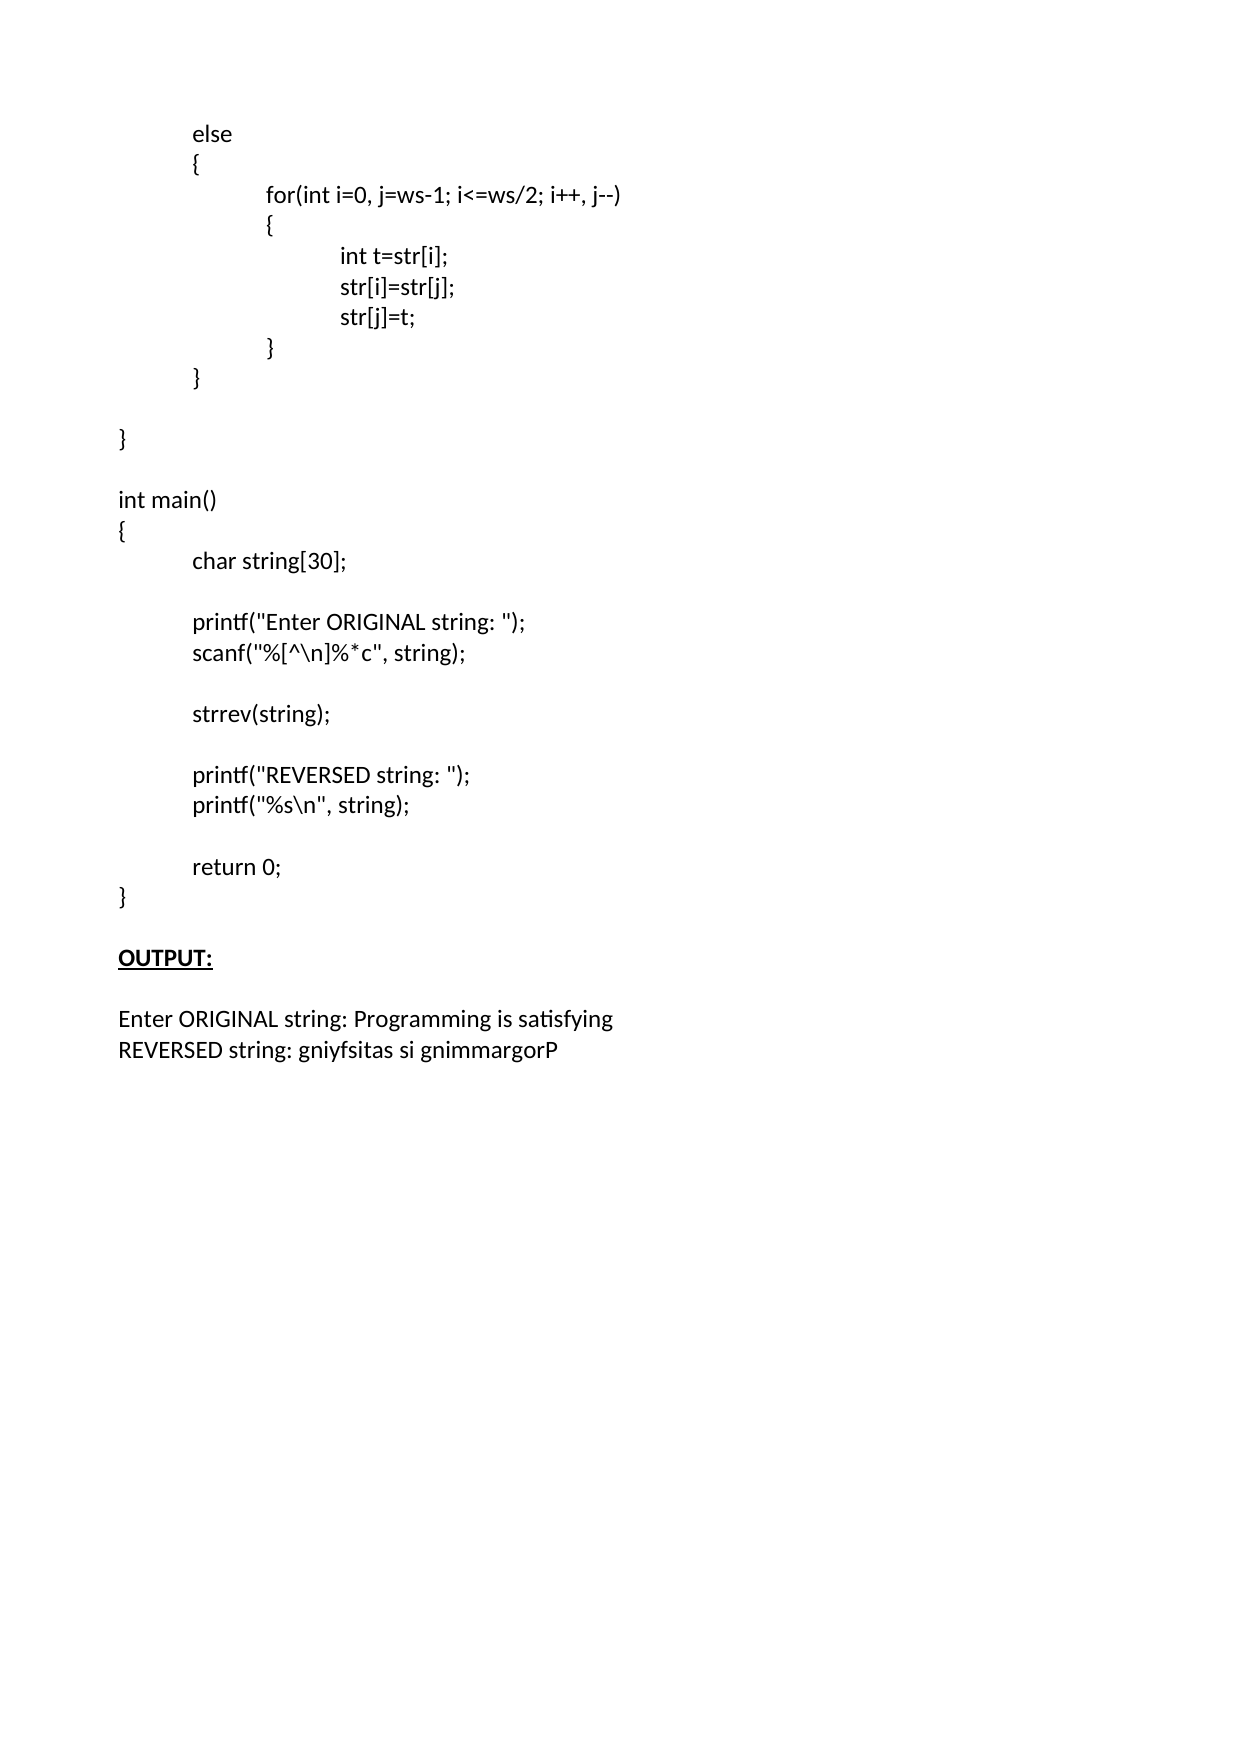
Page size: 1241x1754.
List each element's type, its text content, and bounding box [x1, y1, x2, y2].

text str[j]=t; [118, 301, 1122, 332]
text } [118, 881, 1122, 912]
text OUTPUT: [118, 942, 1122, 973]
text str[i]=str[j]; [118, 271, 1122, 301]
text printf("Enter ORIGINAL string: "); [118, 606, 1122, 637]
text printf("%s\n", string); [118, 789, 1122, 820]
text printf("REVERSED string: "); [118, 759, 1122, 789]
text for(int i=0, j=ws-1; i<=ws/2; i++, j--) [118, 179, 1122, 210]
text int main() [118, 484, 1122, 515]
text { [118, 515, 1122, 545]
text else [118, 118, 1122, 149]
text } [118, 362, 1122, 393]
text scanf("%[^\n]%*c", string); [118, 637, 1122, 667]
text REVERSED string: gniyfsitas si gnimmargorP [118, 1034, 1122, 1064]
text } [118, 423, 1122, 454]
text return 0; [118, 851, 1122, 881]
text strrev(string); [118, 698, 1122, 728]
text { [118, 149, 1122, 179]
text { [118, 210, 1122, 240]
text int t=str[i]; [118, 240, 1122, 271]
text Enter ORIGINAL string: Programming is satisfying [118, 1003, 1122, 1034]
text } [118, 332, 1122, 362]
text char string[30]; [118, 545, 1122, 576]
